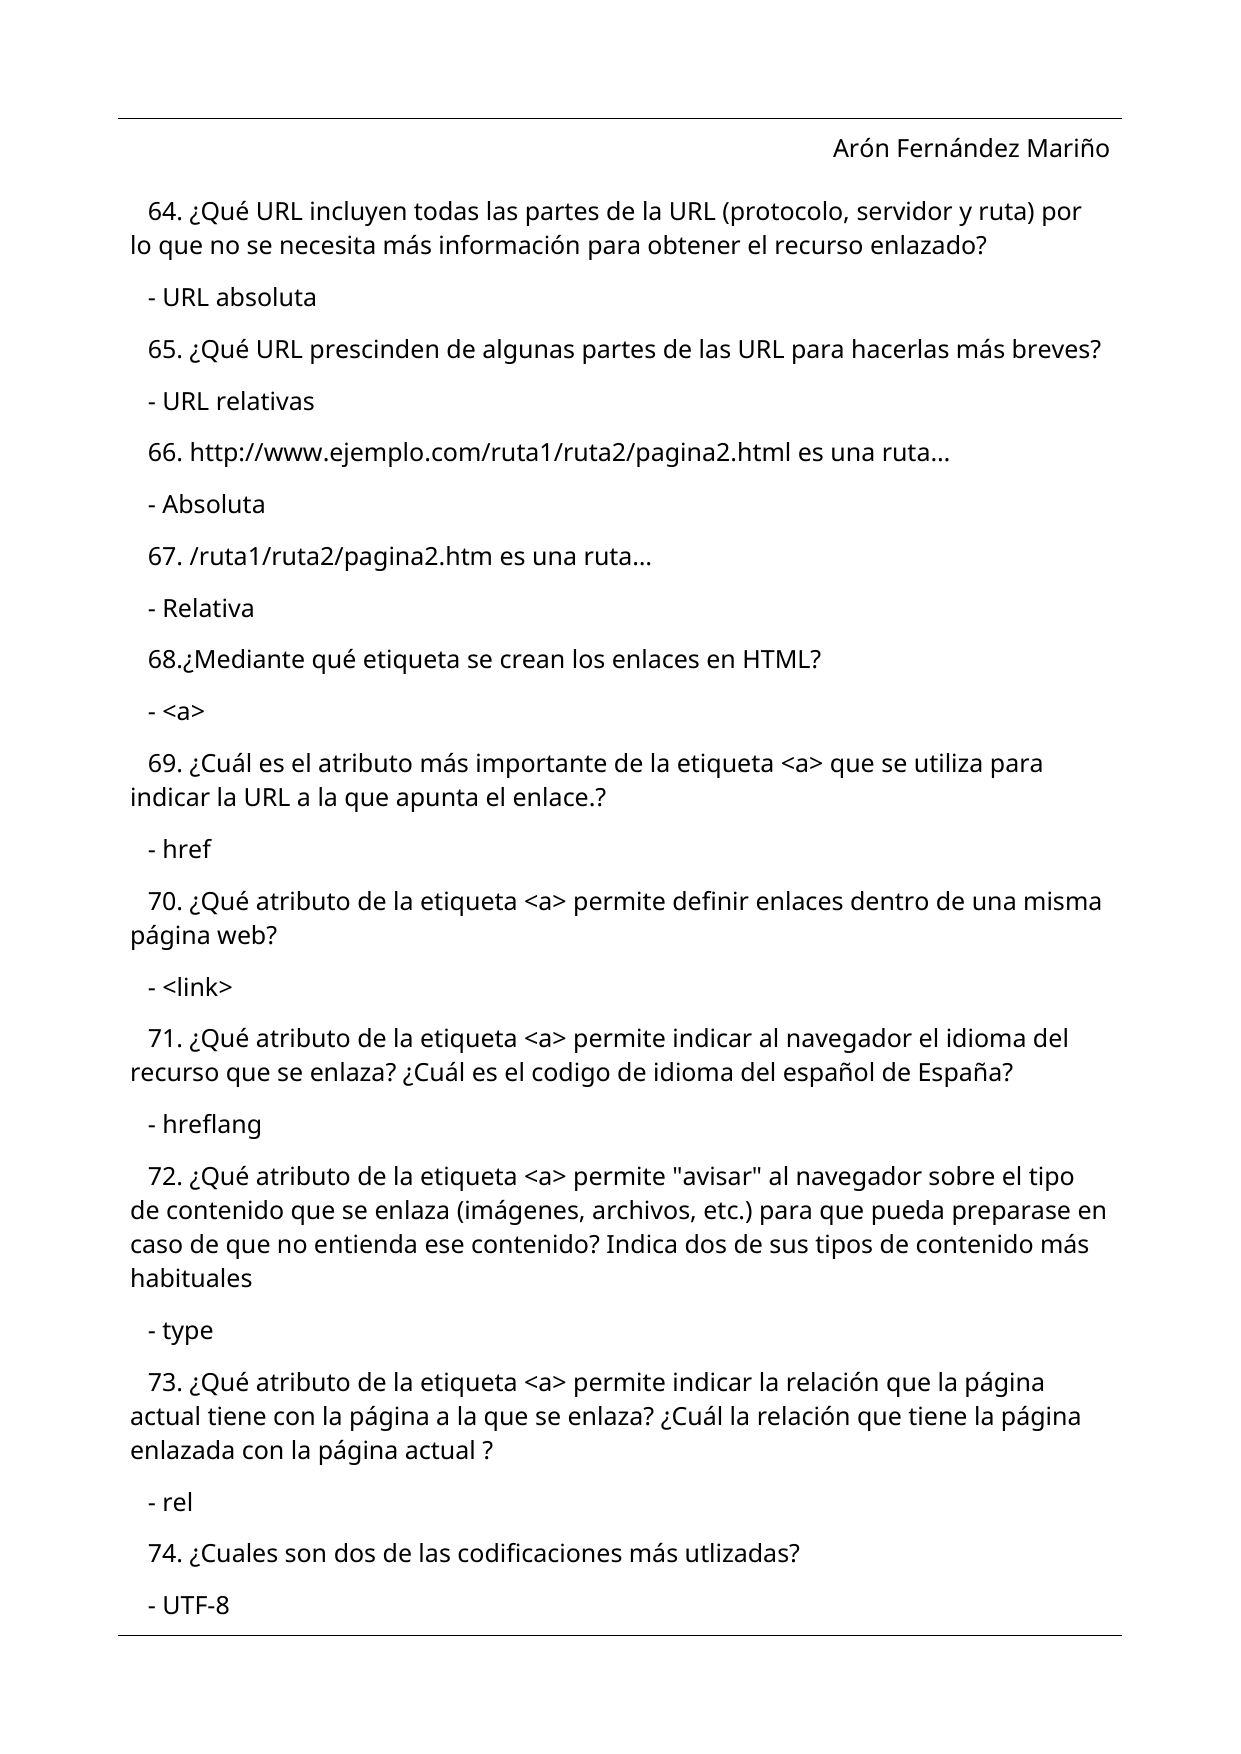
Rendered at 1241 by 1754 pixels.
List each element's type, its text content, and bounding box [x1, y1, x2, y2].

text - <link> [130, 969, 1110, 1003]
text - Absoluta [130, 487, 1110, 521]
text - UTF-8 [130, 1588, 1110, 1622]
text - rel [130, 1484, 1110, 1518]
text 65. ¿Qué URL prescinden de algunas partes de las URL para hacerlas más breves? [130, 332, 1110, 366]
text - URL relativas [130, 383, 1110, 417]
text 64. ¿Qué URL incluyen todas las partes de la URL (protocolo, servidor y ruta) por lo que no se necesita más información para obtener el recurso enlazado? [130, 194, 1110, 262]
text - type [130, 1312, 1110, 1347]
text - URL absoluta [130, 280, 1110, 314]
text 67. /ruta1/ruta2/pagina2.htm es una ruta… [130, 539, 1110, 573]
text 66. http://www.ejemplo.com/ruta1/ruta2/pagina2.html es una ruta… [130, 435, 1110, 469]
text - href [130, 832, 1110, 866]
text 73. ¿Qué atributo de la etiqueta <a> permite indicar la relación que la página actual tiene con la página a la que se enlaza? ¿Cuál la relación que tiene la página enlazada con la página actual ? [130, 1364, 1110, 1466]
text - Relativa [130, 590, 1110, 624]
text 69. ¿Cuál es el atributo más importante de la etiqueta <a> que se utiliza para indicar la URL a la que apunta el enlace.? [130, 746, 1110, 814]
text 72. ¿Qué atributo de la etiqueta <a> permite "avisar" al navegador sobre el tipo de contenido que se enlaza (imágenes, archivos, etc.) para que pueda preparase en caso de que no entienda ese contenido? Indica dos de sus tipos de contenido más habituales [130, 1158, 1110, 1295]
text - hreflang [130, 1107, 1110, 1141]
text 71. ¿Qué atributo de la etiqueta <a> permite indicar al navegador el idioma del recurso que se enlaza? ¿Cuál es el codigo de idioma del español de España? [130, 1021, 1110, 1089]
text 70. ¿Qué atributo de la etiqueta <a> permite definir enlaces dentro de una misma página web? [130, 883, 1110, 951]
text 68.¿Mediante qué etiqueta se crean los enlaces en HTML? [130, 642, 1110, 676]
text - <a> [130, 694, 1110, 728]
text 74. ¿Cuales son dos de las codificaciones más utlizadas? [130, 1536, 1110, 1570]
